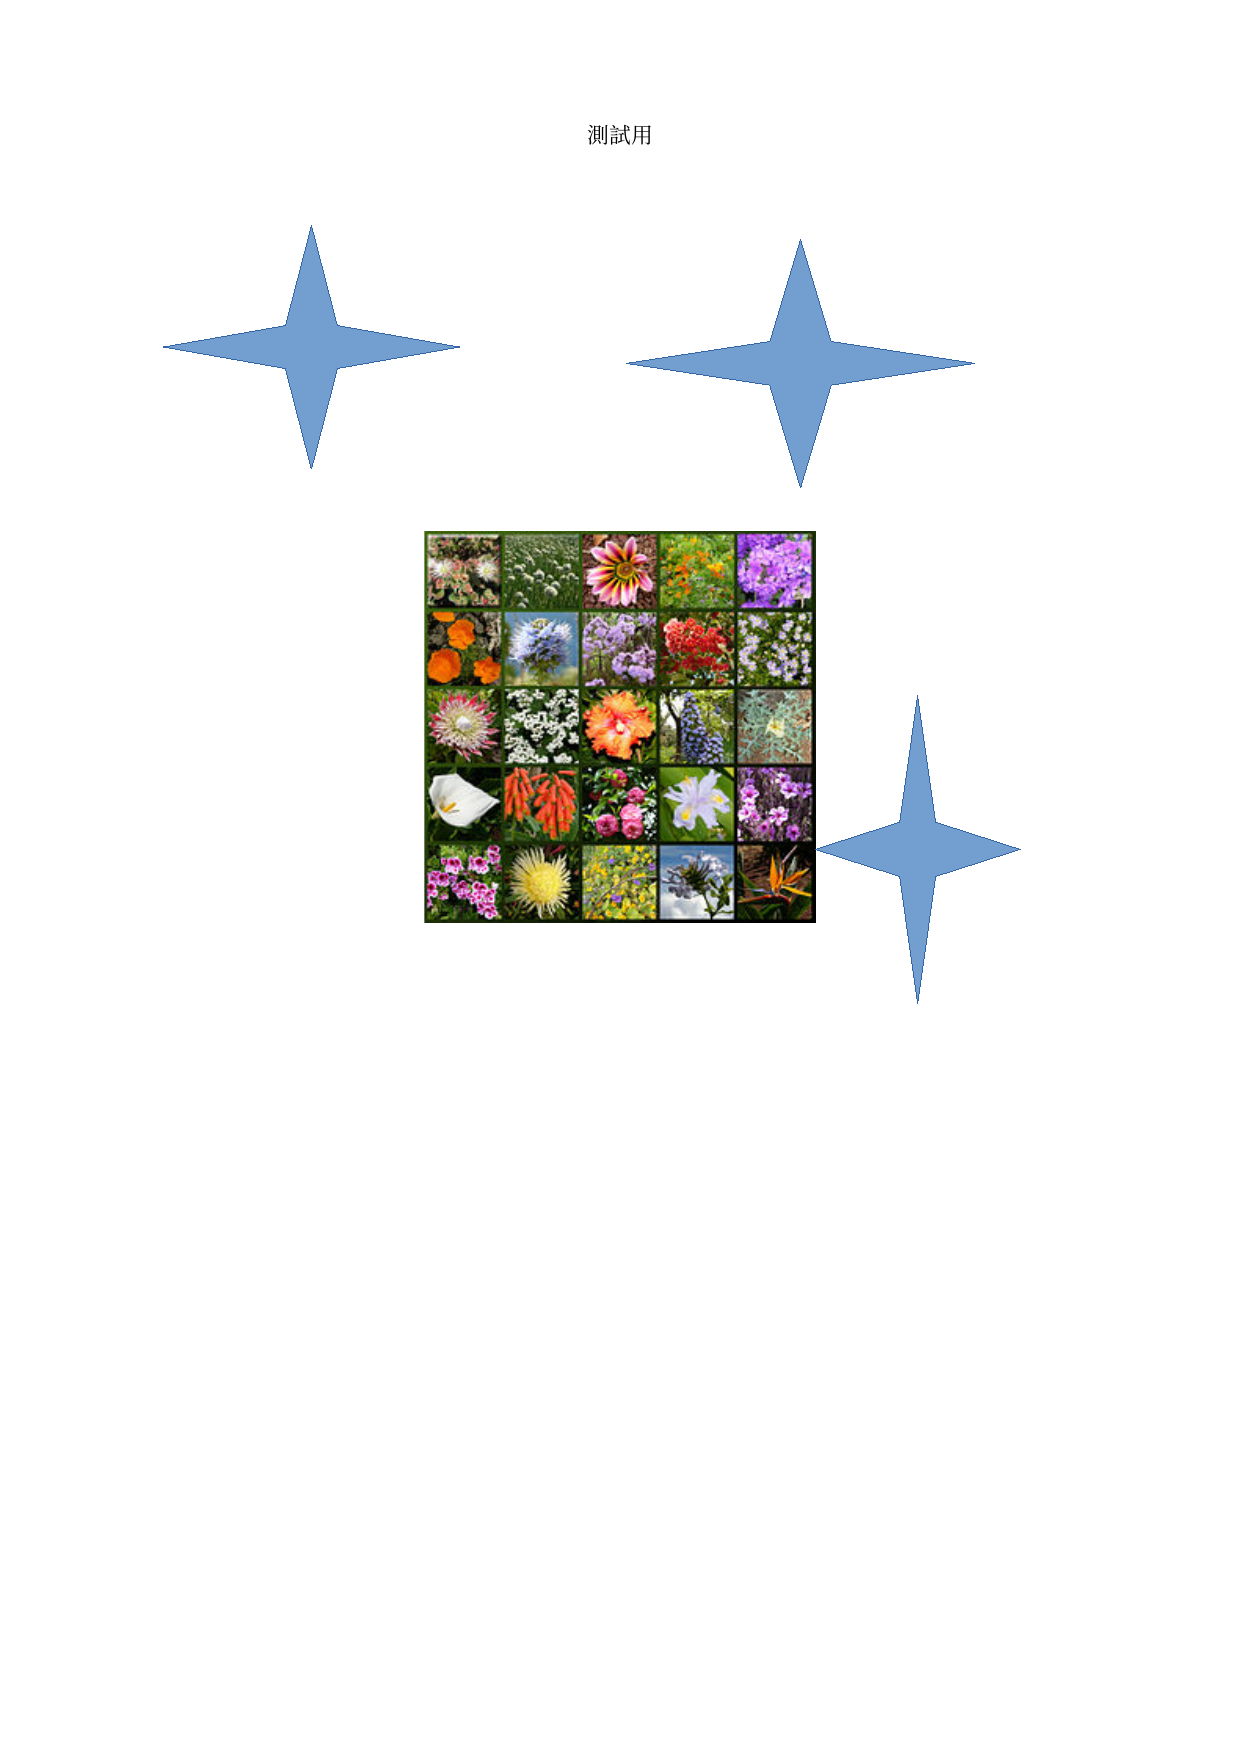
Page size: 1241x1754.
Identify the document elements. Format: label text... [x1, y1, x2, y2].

text 測試用 [118, 118, 1122, 149]
picture [424, 531, 816, 923]
